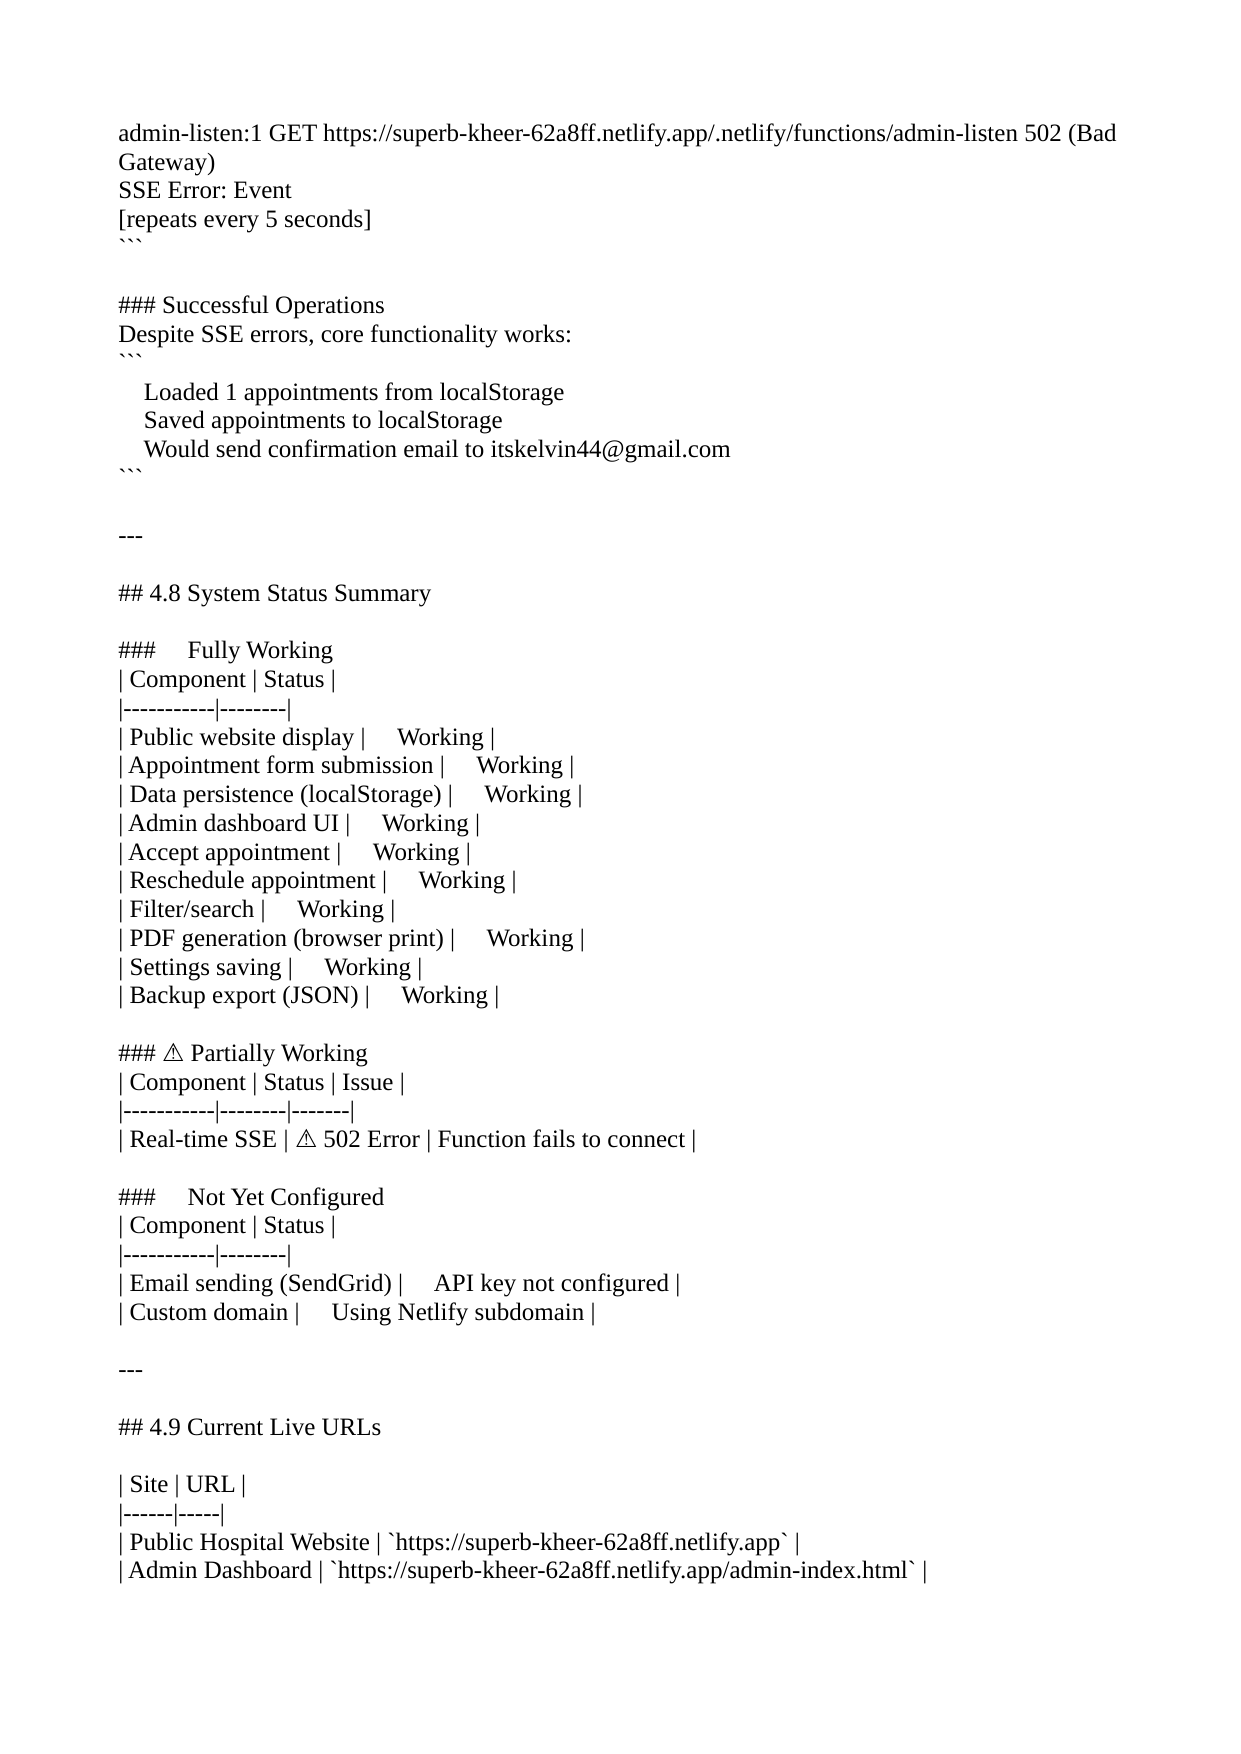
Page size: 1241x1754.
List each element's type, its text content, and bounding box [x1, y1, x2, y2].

text | Admin Dashboard | `https://superb-kheer-62a8ff.netlify.app/admin-index.html` | [118, 1556, 1122, 1584]
text ✅ Loaded 1 appointments from localStorage [118, 377, 1122, 406]
text [repeats every 5 seconds] [118, 204, 1122, 233]
text | Custom domain | ❌ Using Netlify subdomain | [118, 1297, 1122, 1326]
text | Component | Status | [118, 664, 1122, 693]
text SSE Error: Event [118, 176, 1122, 204]
text | Data persistence (localStorage) | ✅ Working | [118, 779, 1122, 808]
text ``` [118, 348, 1122, 377]
text ``` [118, 233, 1122, 262]
text | Email sending (SendGrid) | ❌ API key not configured | [118, 1268, 1122, 1297]
text --- [118, 521, 1122, 549]
text ## 4.9 Current Live URLs [118, 1412, 1122, 1441]
text | Settings saving | ✅ Working | [118, 952, 1122, 981]
text Despite SSE errors, core functionality works: [118, 319, 1122, 348]
text --- [118, 1354, 1122, 1383]
text | Filter/search | ✅ Working | [118, 894, 1122, 923]
text | Component | Status | [118, 1211, 1122, 1239]
text | Appointment form submission | ✅ Working | [118, 751, 1122, 779]
text | Real-time SSE | ⚠️ 502 Error | Function fails to connect | [118, 1124, 1122, 1153]
text | PDF generation (browser print) | ✅ Working | [118, 923, 1122, 952]
text ### ✅ Fully Working [118, 636, 1122, 664]
text | Component | Status | Issue | [118, 1067, 1122, 1096]
text | Site | URL | [118, 1469, 1122, 1498]
text ### Successful Operations [118, 291, 1122, 319]
text |-----------|--------| [118, 693, 1122, 722]
text |-----------|--------|-------| [118, 1096, 1122, 1124]
text | Backup export (JSON) | ✅ Working | [118, 981, 1122, 1009]
text ### ❌ Not Yet Configured [118, 1182, 1122, 1211]
text | Admin dashboard UI | ✅ Working | [118, 808, 1122, 837]
text | Public Hospital Website | `https://superb-kheer-62a8ff.netlify.app` | [118, 1527, 1122, 1556]
text ## 4.8 System Status Summary [118, 578, 1122, 607]
text | Accept appointment | ✅ Working | [118, 837, 1122, 866]
text |------|-----| [118, 1498, 1122, 1527]
text ``` [118, 463, 1122, 492]
text 📧 Would send confirmation email to itskelvin44@gmail.com [118, 434, 1122, 463]
text | Reschedule appointment | ✅ Working | [118, 866, 1122, 894]
text 💾 Saved appointments to localStorage [118, 406, 1122, 434]
text ### ⚠️ Partially Working [118, 1038, 1122, 1067]
text | Public website display | ✅ Working | [118, 722, 1122, 751]
text |-----------|--------| [118, 1239, 1122, 1268]
text admin-listen:1 GET https://superb-kheer-62a8ff.netlify.app/.netlify/functions/admin-listen 502 (Bad Gateway) [118, 118, 1122, 176]
